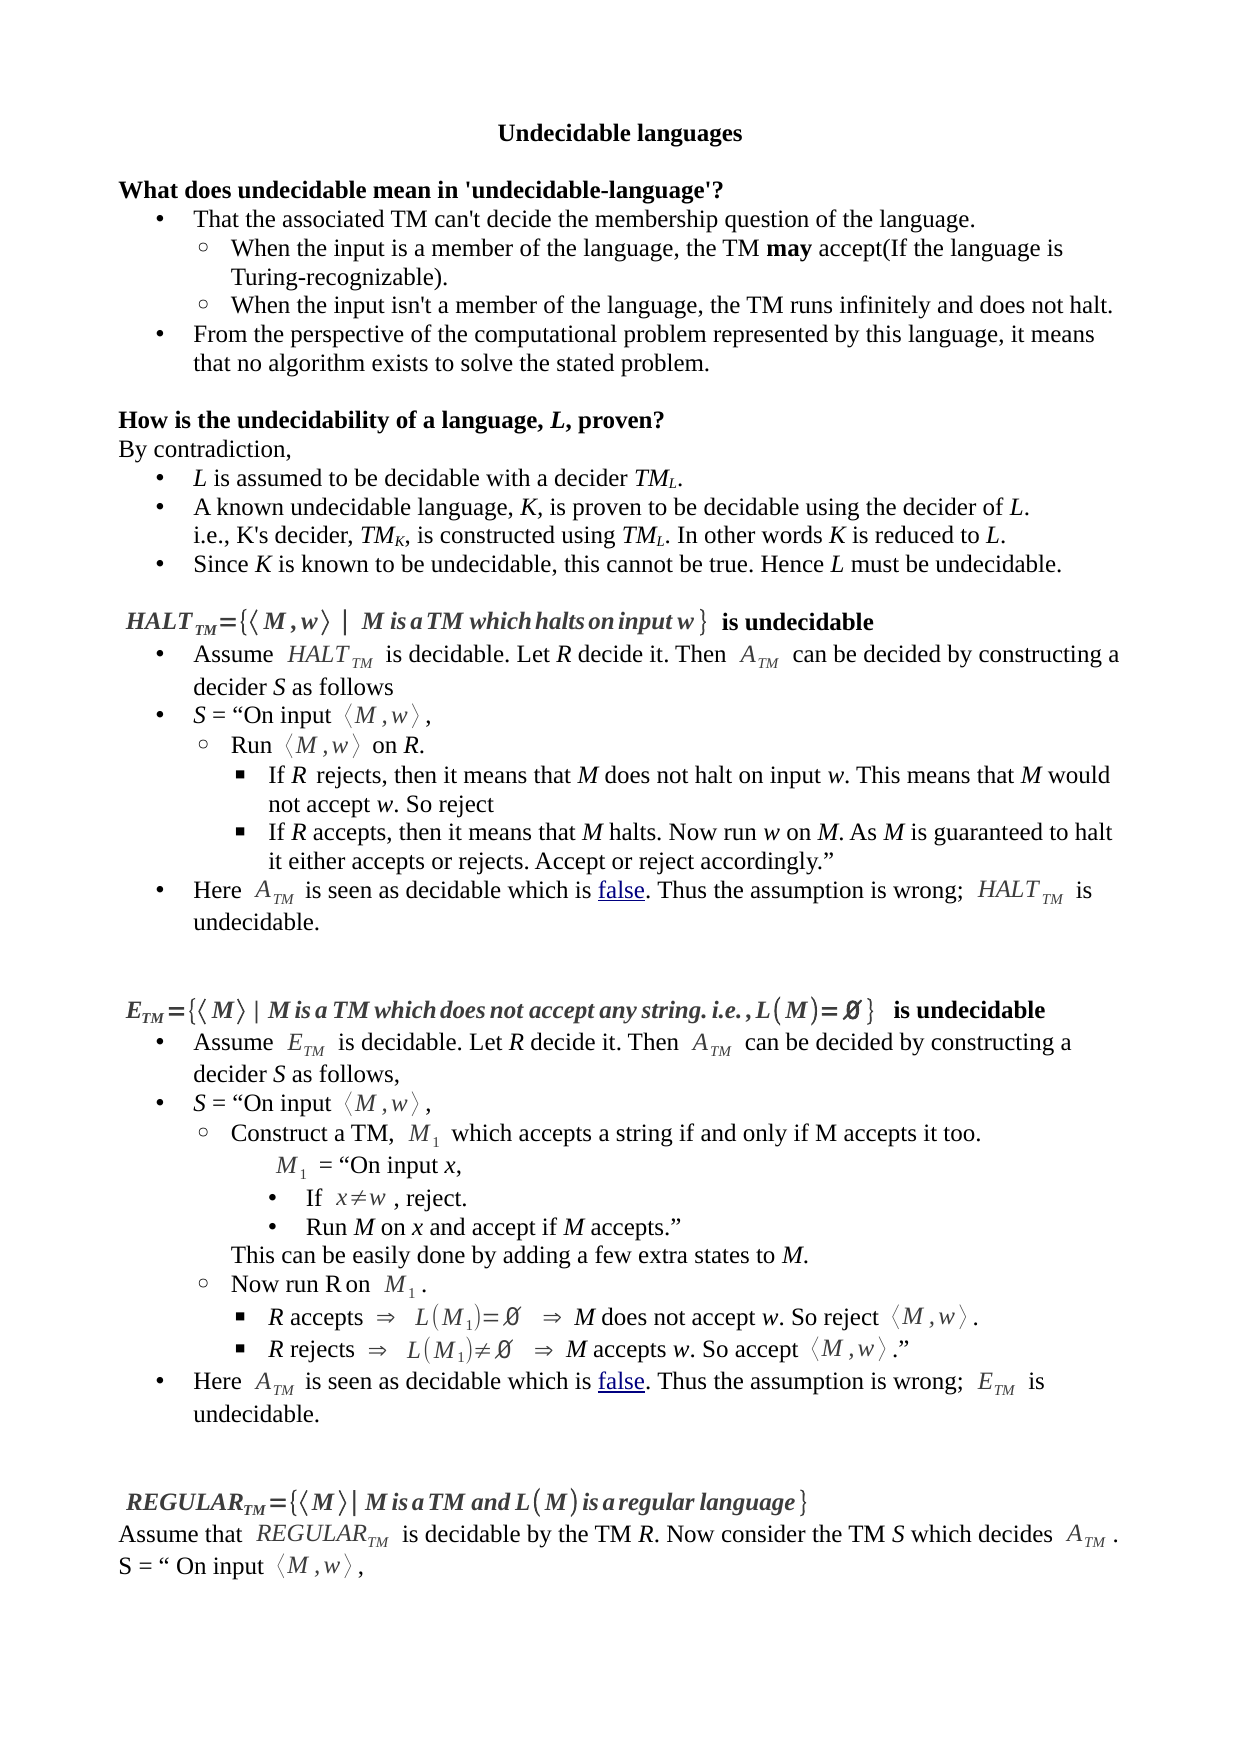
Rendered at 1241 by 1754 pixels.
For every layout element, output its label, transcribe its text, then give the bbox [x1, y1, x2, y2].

list S = “On input , [156, 1088, 1122, 1118]
text S = “ On input , [118, 1551, 1122, 1581]
list R rejects M accepts w. So accept .” [231, 1334, 1122, 1366]
list R accepts M does not accept w. So reject . [231, 1302, 1122, 1334]
list When the input isn't a member of the language, the TM runs infinitely and does not halt. [193, 291, 1122, 319]
text What does undecidable mean in 'undecidable-language'? [118, 176, 1122, 204]
text Assume that is decidable by the TM R. Now consider the TM S which decides . [118, 1519, 1122, 1551]
list Run on R. [193, 730, 1122, 760]
list When the input is a member of the language, the TM may accept(If the language is Turing-recognizable). [193, 233, 1122, 291]
list Here is seen as decidable which is false. Thus the assumption is wrong; is undecidable. [156, 1366, 1122, 1428]
list Assume is decidable. Let R decide it. Then can be decided by constructing a decider S as follows [156, 639, 1122, 700]
list Run M on x and accept if M accepts.” [268, 1212, 1122, 1240]
list Here is seen as decidable which is false. Thus the assumption is wrong; is undecidable. [156, 875, 1122, 936]
list This can be easily done by adding a few extra states to M. [193, 1240, 1122, 1269]
list From the perspective of the computational problem represented by this language, it means that no algorithm exists to solve the stated problem. [156, 319, 1122, 377]
list L is assumed to be decidable with a decider TML. [156, 463, 1122, 492]
text By contradiction, [118, 434, 1122, 463]
text How is the undecidability of a language, L, proven? [118, 406, 1122, 434]
list If , reject. [268, 1183, 1122, 1212]
list If R rejects, then it means that M does not halt on input w. This means that M would not accept w. So reject [231, 760, 1122, 817]
text Undecidable languages [118, 118, 1122, 147]
text is undecidable [118, 994, 1122, 1027]
list Since K is known to be undecidable, this cannot be true. Hence L must be undecidable. [156, 549, 1122, 578]
text is undecidable [118, 607, 1122, 639]
list S = “On input , [156, 700, 1122, 730]
list A known undecidable language, K, is proven to be decidable using the decider of L. [156, 492, 1122, 521]
list Assume is decidable. Let R decide it. Then can be decided by constructing a decider S as follows, [156, 1027, 1122, 1088]
list That the associated TM can't decide the membership question of the language. [156, 204, 1122, 233]
list i.e., K's decider, TMK, is constructed using TML. In other words K is reduced to L. [156, 521, 1122, 549]
list Construct a TM, which accepts a string if and only if M accepts it too. [193, 1118, 1122, 1151]
list = “On input x, [231, 1151, 1122, 1183]
list Now run R on . [193, 1269, 1122, 1302]
list If R accepts, then it means that M halts. Now run w on M. As M is guaranteed to halt it either accepts or rejects. Accept or reject accordingly.” [231, 817, 1122, 875]
